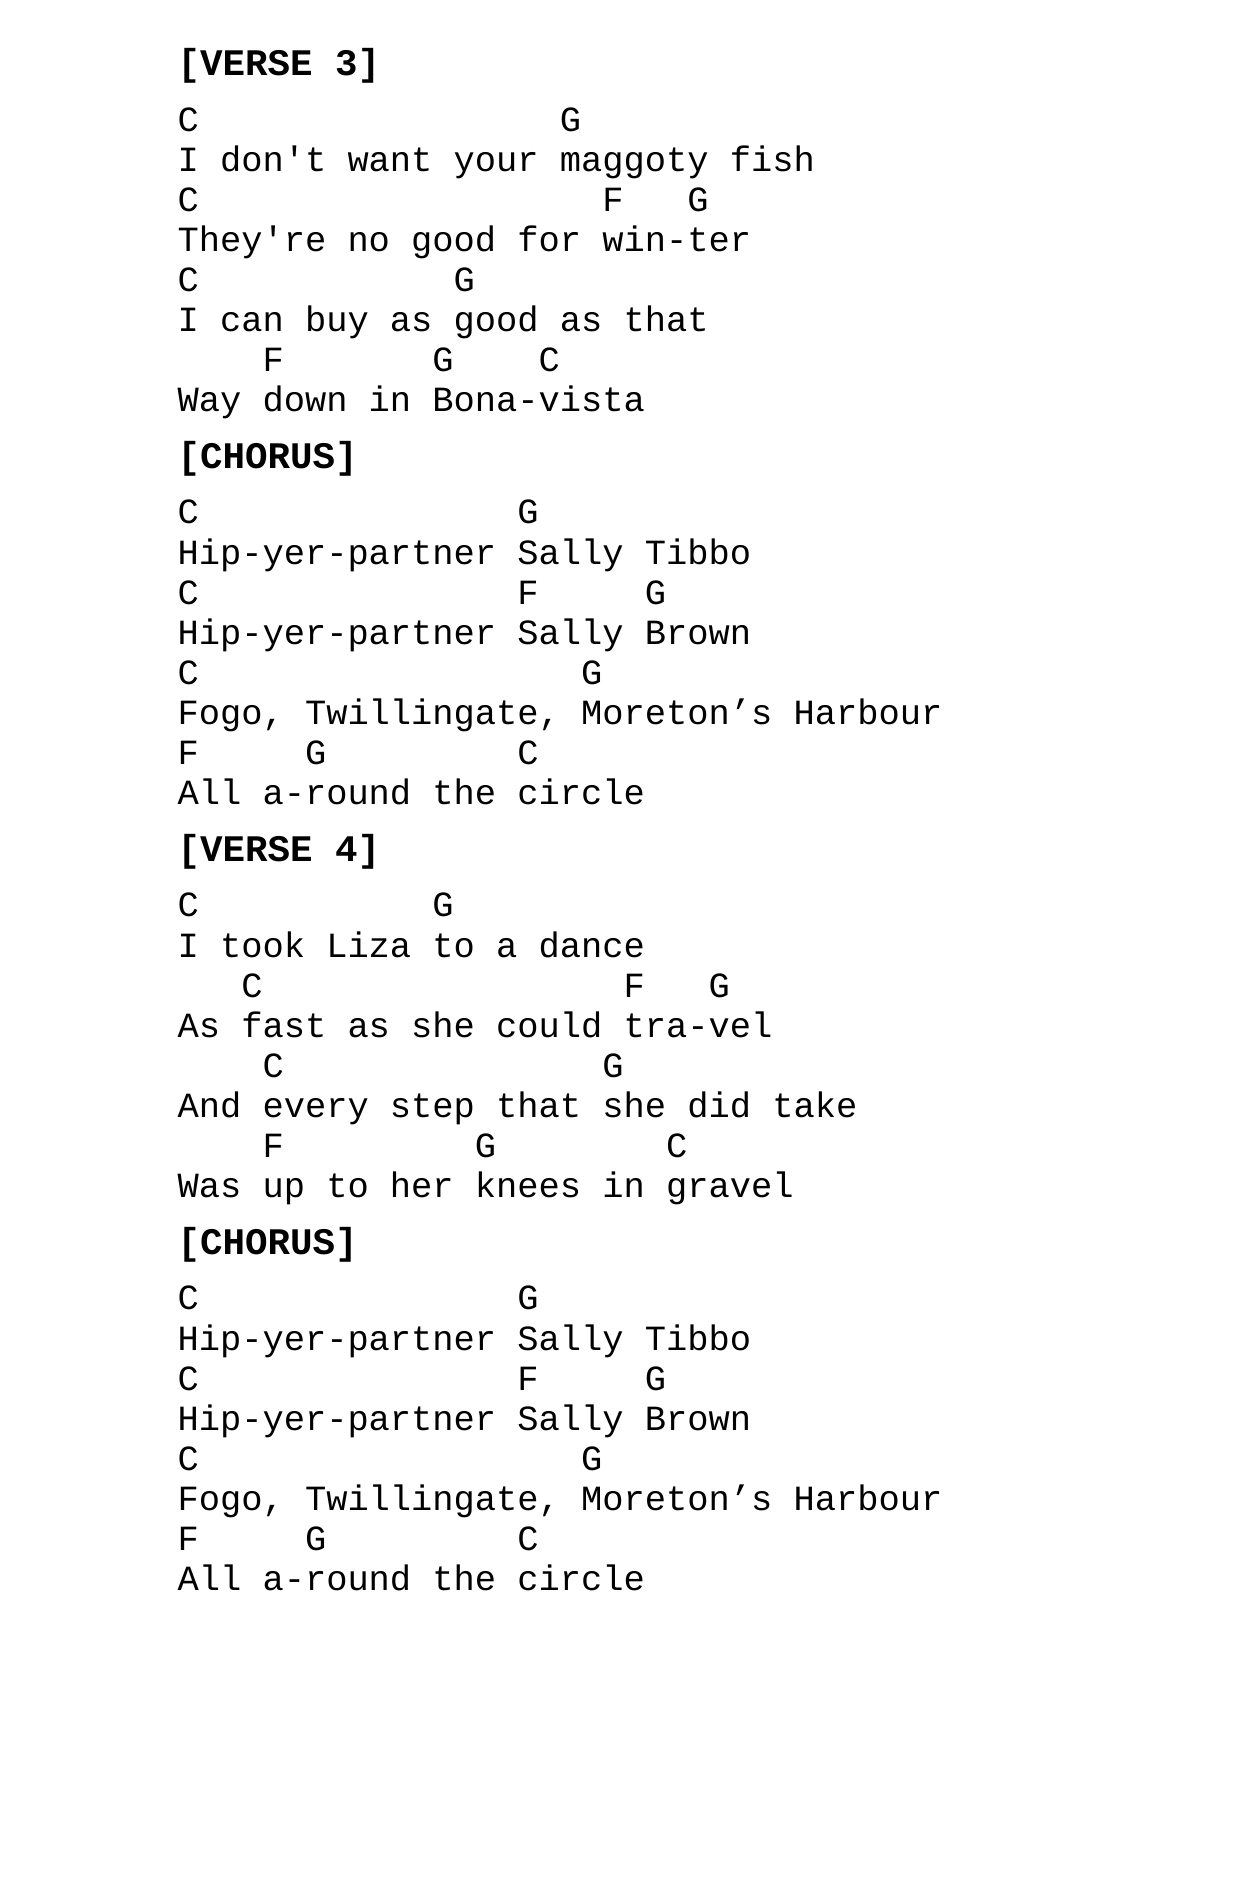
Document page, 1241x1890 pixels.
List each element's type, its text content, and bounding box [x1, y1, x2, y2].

text C G [177, 262, 1196, 302]
text C G [177, 1048, 1196, 1088]
text Fogo, Twillingate, Moreton’s Harbour [177, 695, 1196, 735]
text They're no good for win-ter [177, 222, 1196, 262]
text As fast as she could tra-vel [177, 1008, 1196, 1048]
text F G C [177, 1521, 1196, 1561]
text And every step that she did take [177, 1088, 1196, 1128]
text C G [177, 494, 1196, 534]
subtitle [CHORUS] [177, 437, 1196, 480]
text C F G [177, 575, 1196, 615]
text C F G [177, 182, 1196, 222]
text C F G [177, 1361, 1196, 1401]
text Fogo, Twillingate, Moreton’s Harbour [177, 1481, 1196, 1521]
text C G [177, 1280, 1196, 1320]
text Hip-yer-partner Sally Tibbo [177, 1320, 1196, 1361]
text Hip-yer-partner Sally Tibbo [177, 534, 1196, 575]
text All a-round the circle [177, 1561, 1196, 1601]
text C F G [177, 968, 1196, 1008]
subtitle [VERSE 3] [177, 44, 1196, 87]
text All a-round the circle [177, 775, 1196, 815]
text F G C [177, 342, 1196, 382]
text I can buy as good as that [177, 302, 1196, 342]
text Hip-yer-partner Sally Brown [177, 615, 1196, 655]
text Was up to her knees in gravel [177, 1168, 1196, 1208]
text Hip-yer-partner Sally Brown [177, 1401, 1196, 1441]
subtitle [VERSE 4] [177, 830, 1196, 873]
text F G C [177, 735, 1196, 775]
subtitle [CHORUS] [177, 1223, 1196, 1266]
text C G [177, 102, 1196, 142]
text C G [177, 887, 1196, 927]
text F G C [177, 1128, 1196, 1168]
text I don't want your maggoty fish [177, 142, 1196, 182]
text C G [177, 655, 1196, 695]
text Way down in Bona-vista [177, 382, 1196, 422]
text C G [177, 1441, 1196, 1481]
text I took Liza to a dance [177, 927, 1196, 968]
